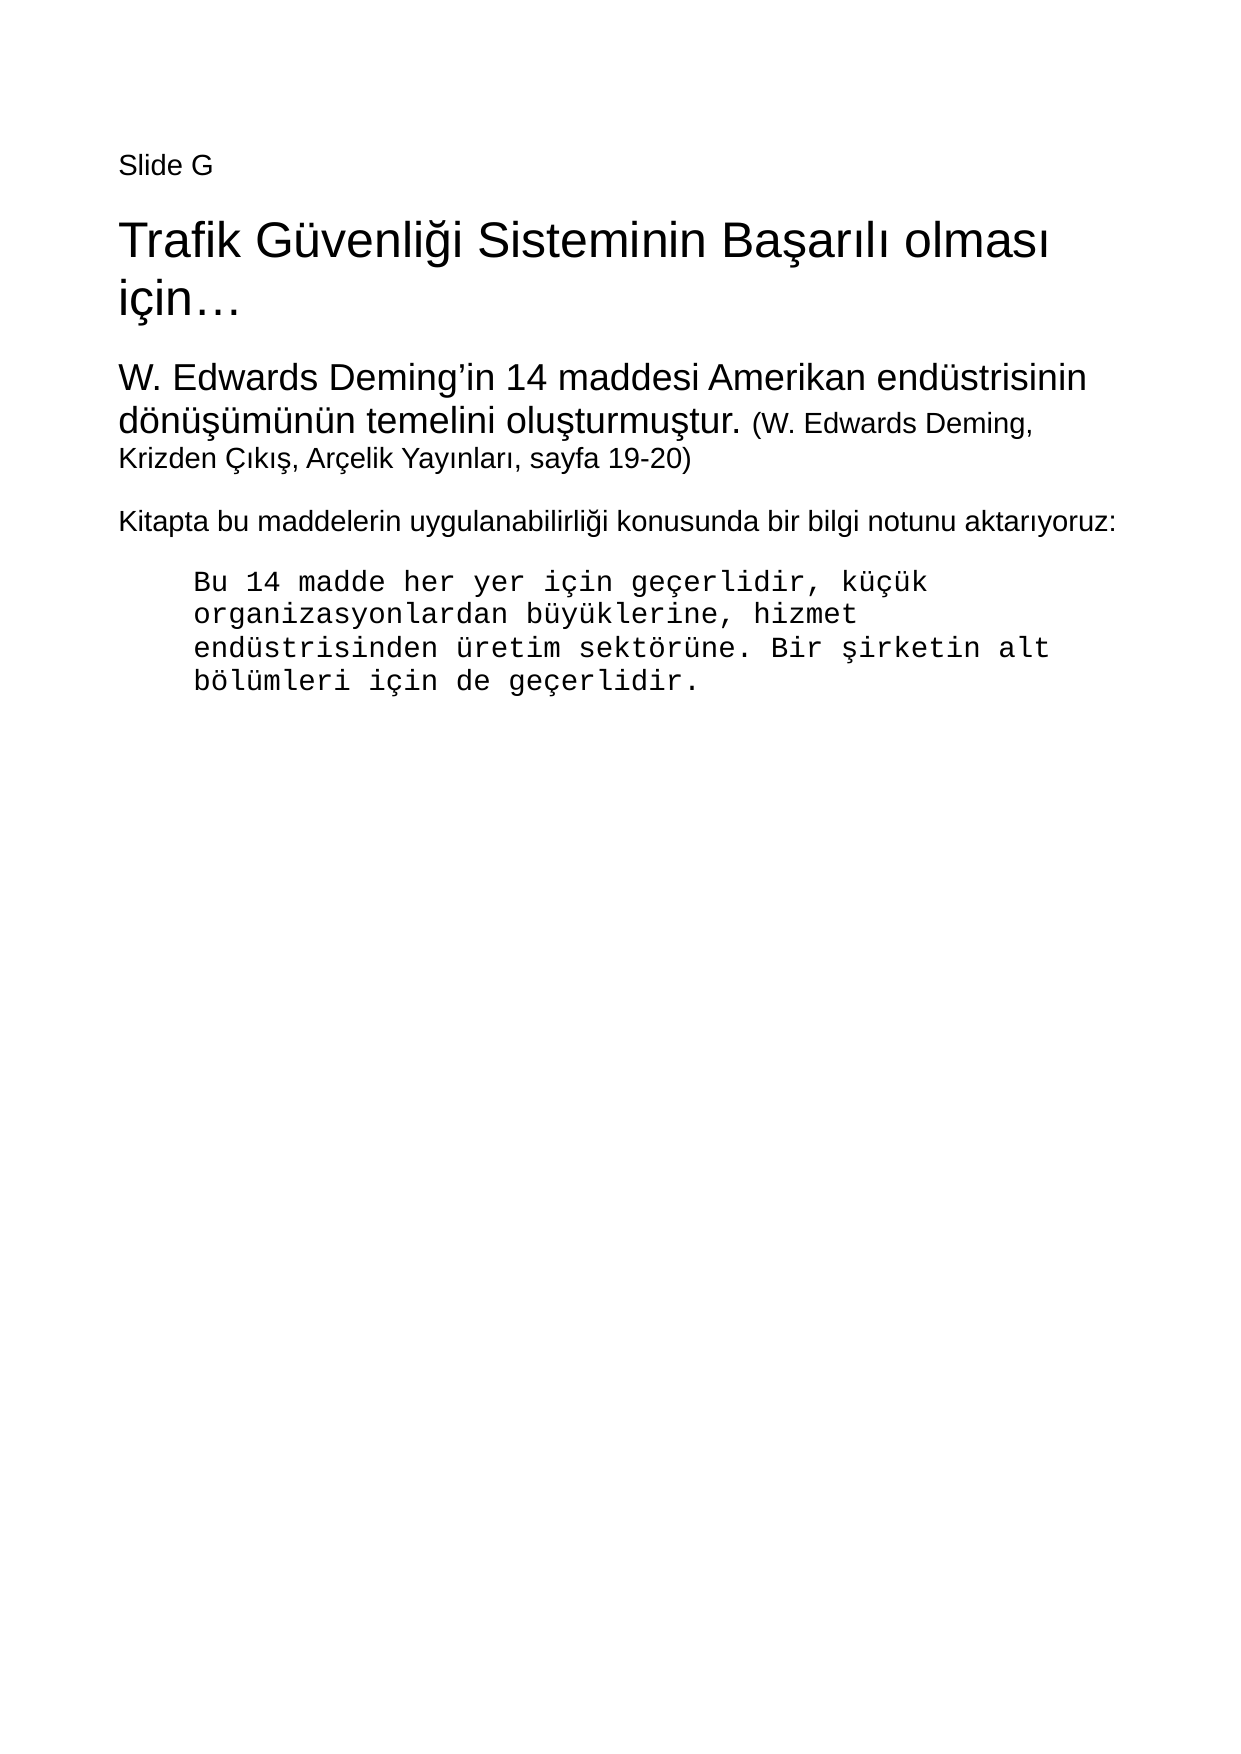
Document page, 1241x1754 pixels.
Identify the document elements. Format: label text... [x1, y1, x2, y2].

text Trafik Güvenliği Sisteminin Başarılı olması için… [118, 211, 1122, 326]
text W. Edwards Deming’in 14 maddesi Amerikan endüstrisinin dönüşümünün temelini oluşturmuştur. (W. Edwards Deming, Krizden Çıkış, Arçelik Yayınları, sayfa 19-20) [118, 355, 1122, 475]
text Kitapta bu maddelerin uygulanabilirliği konusunda bir bilgi notunu aktarıyoruz: [118, 504, 1122, 538]
text Bu 14 madde her yer için geçerlidir, küçük organizasyonlardan büyüklerine, hizmet endüstrisinden üretim sektörüne. Bir şirketin alt bölümleri için de geçerlidir. [193, 567, 1057, 699]
text Slide G [118, 148, 1122, 181]
